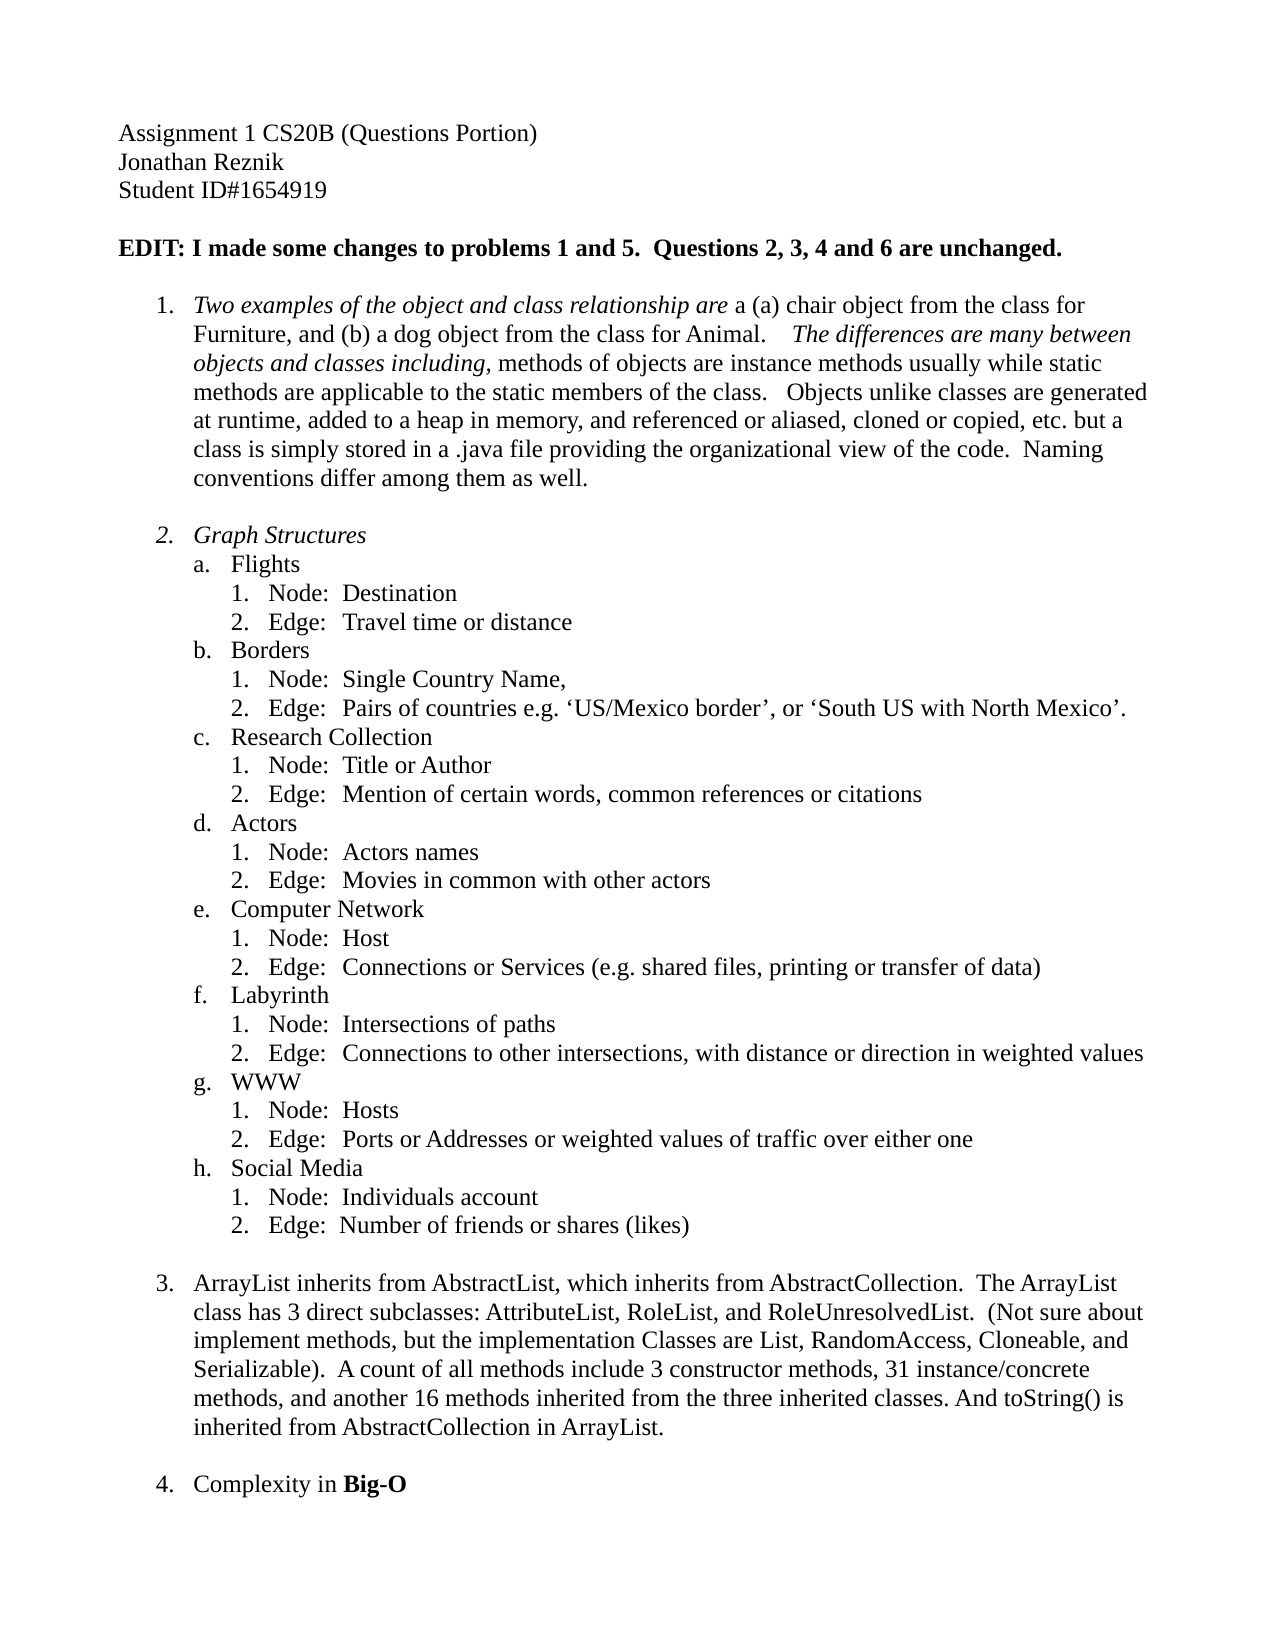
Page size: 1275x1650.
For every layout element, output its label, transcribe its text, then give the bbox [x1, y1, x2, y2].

list Node: Title or Author [231, 751, 1157, 779]
text Student ID#1654919 [118, 176, 1157, 204]
list Edge: Movies in common with other actors [231, 866, 1157, 894]
list Node: Individuals account [231, 1182, 1157, 1211]
list Borders [193, 636, 1157, 664]
list Node: Single Country Name, [231, 664, 1157, 693]
list Edge: Pairs of countries e.g. ‘US/Mexico border’, or ‘South US with North Mexico’. [231, 693, 1157, 722]
list Flights [193, 549, 1157, 578]
list Node: Actors names [231, 837, 1157, 866]
list Edge: Ports or Addresses or weighted values of traffic over either one [231, 1124, 1157, 1153]
list Actors [193, 808, 1157, 837]
list Social Media [193, 1153, 1157, 1182]
list Edge: Travel time or distance [231, 607, 1157, 636]
list Node: Destination [231, 578, 1157, 607]
list Edge: Number of friends or shares (likes) [231, 1211, 1157, 1239]
list Edge: Connections to other intersections, with distance or direction in weighted values [231, 1038, 1157, 1067]
list Research Collection [193, 722, 1157, 751]
list Graph Structures [156, 521, 1157, 549]
list Node: Host [231, 923, 1157, 952]
list ArrayList inherits from AbstractList, which inherits from AbstractCollection. The ArrayList class has 3 direct subclasses: AttributeList, RoleList, and RoleUnresolvedList. (Not sure about implement methods, but the implementation Classes are List, RandomAccess, Cloneable, and Serializable). A count of all methods include 3 constructor methods, 31 instance/concrete methods, and another 16 methods inherited from the three inherited classes. And toString() is inherited from AbstractCollection in ArrayList. [156, 1268, 1157, 1441]
list WWW [193, 1067, 1157, 1096]
list Edge: Connections or Services (e.g. shared files, printing or transfer of data) [231, 952, 1157, 981]
list Node: Intersections of paths [231, 1009, 1157, 1038]
text Assignment 1 CS20B (Questions Portion) [118, 118, 1157, 147]
list Edge: Mention of certain words, common references or citations [231, 779, 1157, 808]
text Jonathan Reznik [118, 147, 1157, 176]
list Node: Hosts [231, 1096, 1157, 1124]
text EDIT: I made some changes to problems 1 and 5. Questions 2, 3, 4 and 6 are unchanged. [118, 233, 1157, 262]
list Complexity in Big-O [156, 1469, 1157, 1498]
list Computer Network [193, 894, 1157, 923]
list Two examples of the object and class relationship are a (a) chair object from the class for Furniture, and (b) a dog object from the class for Animal. The differences are many between objects and classes including, methods of objects are instance methods usually while static methods are applicable to the static members of the class. Objects unlike classes are generated at runtime, added to a heap in memory, and referenced or aliased, cloned or copied, etc. but a class is simply stored in a .java file providing the organizational view of the code. Naming conventions differ among them as well. [156, 291, 1157, 492]
list Labyrinth [193, 981, 1157, 1009]
